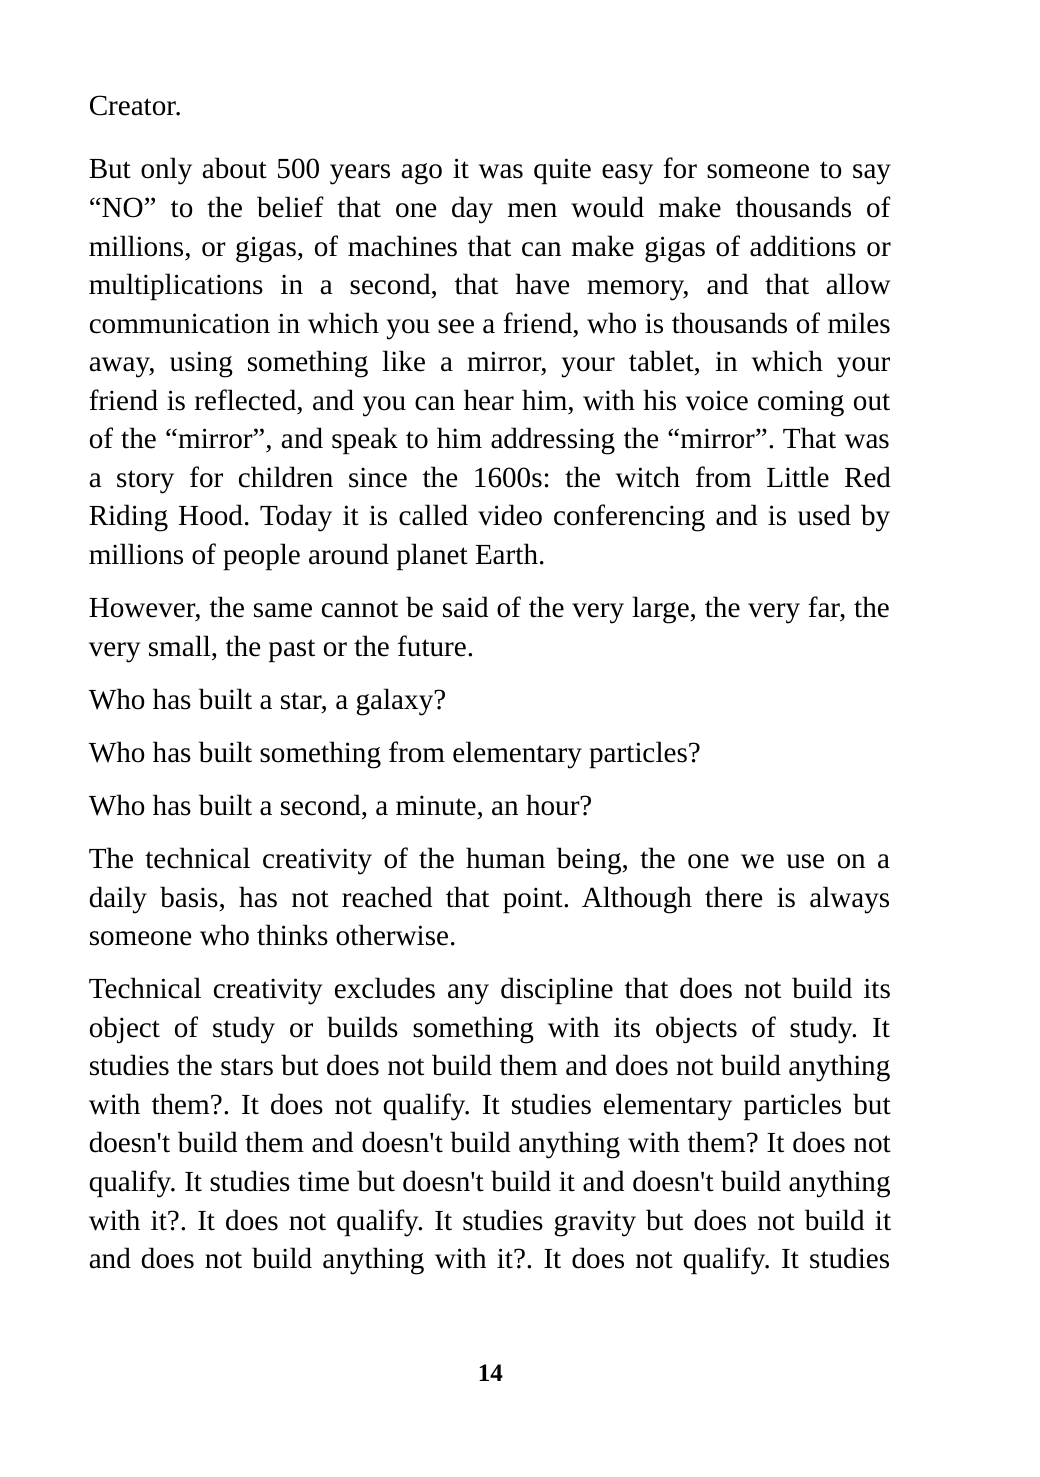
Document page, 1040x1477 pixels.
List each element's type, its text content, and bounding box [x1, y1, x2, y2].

text Technical creativity excludes any discipline that does not build its object of study or builds something with its objects of study. It studies the stars but does not build them and does not build anything with them?. It does not qualify. It studies elementary particles but doesn't build them and doesn't build anything with them? It does not qualify. It studies time but doesn't build it and doesn't build anything with it?. It does not qualify. It studies gravity but does not build it and does not build anything with it?. It does not qualify. It studies [88, 971, 892, 1275]
text The technical creativity of the human being, the one we use on a daily basis, has not reached that point. Although there is always someone who thinks otherwise. [88, 841, 892, 952]
text Who has built something from elementary particles? [88, 735, 892, 768]
text Who has built a second, a minute, an hour? [88, 788, 892, 822]
text But only about 500 years ago it was quite easy for someone to say “NO” to the belief that one day men would make thousands of millions, or gigas, of machines that can make gigas of additions or multiplications in a second, that have memory, and that allow communication in which you see a friend, who is thousands of miles away, using something like a mirror, your tablet, in which your friend is reflected, and you can hear him, with his voice coming out of the “mirror”, and speak to him addressing the “mirror”. That was a story for children since the 1600s: the witch from Little Red Riding Hood. Today it is called video conferencing and is used by millions of people around planet Earth. [88, 152, 892, 571]
text However, the same cannot be said of the very large, the very far, the very small, the past or the future. [88, 590, 892, 662]
text Who has built a star, a galaxy? [88, 682, 892, 715]
